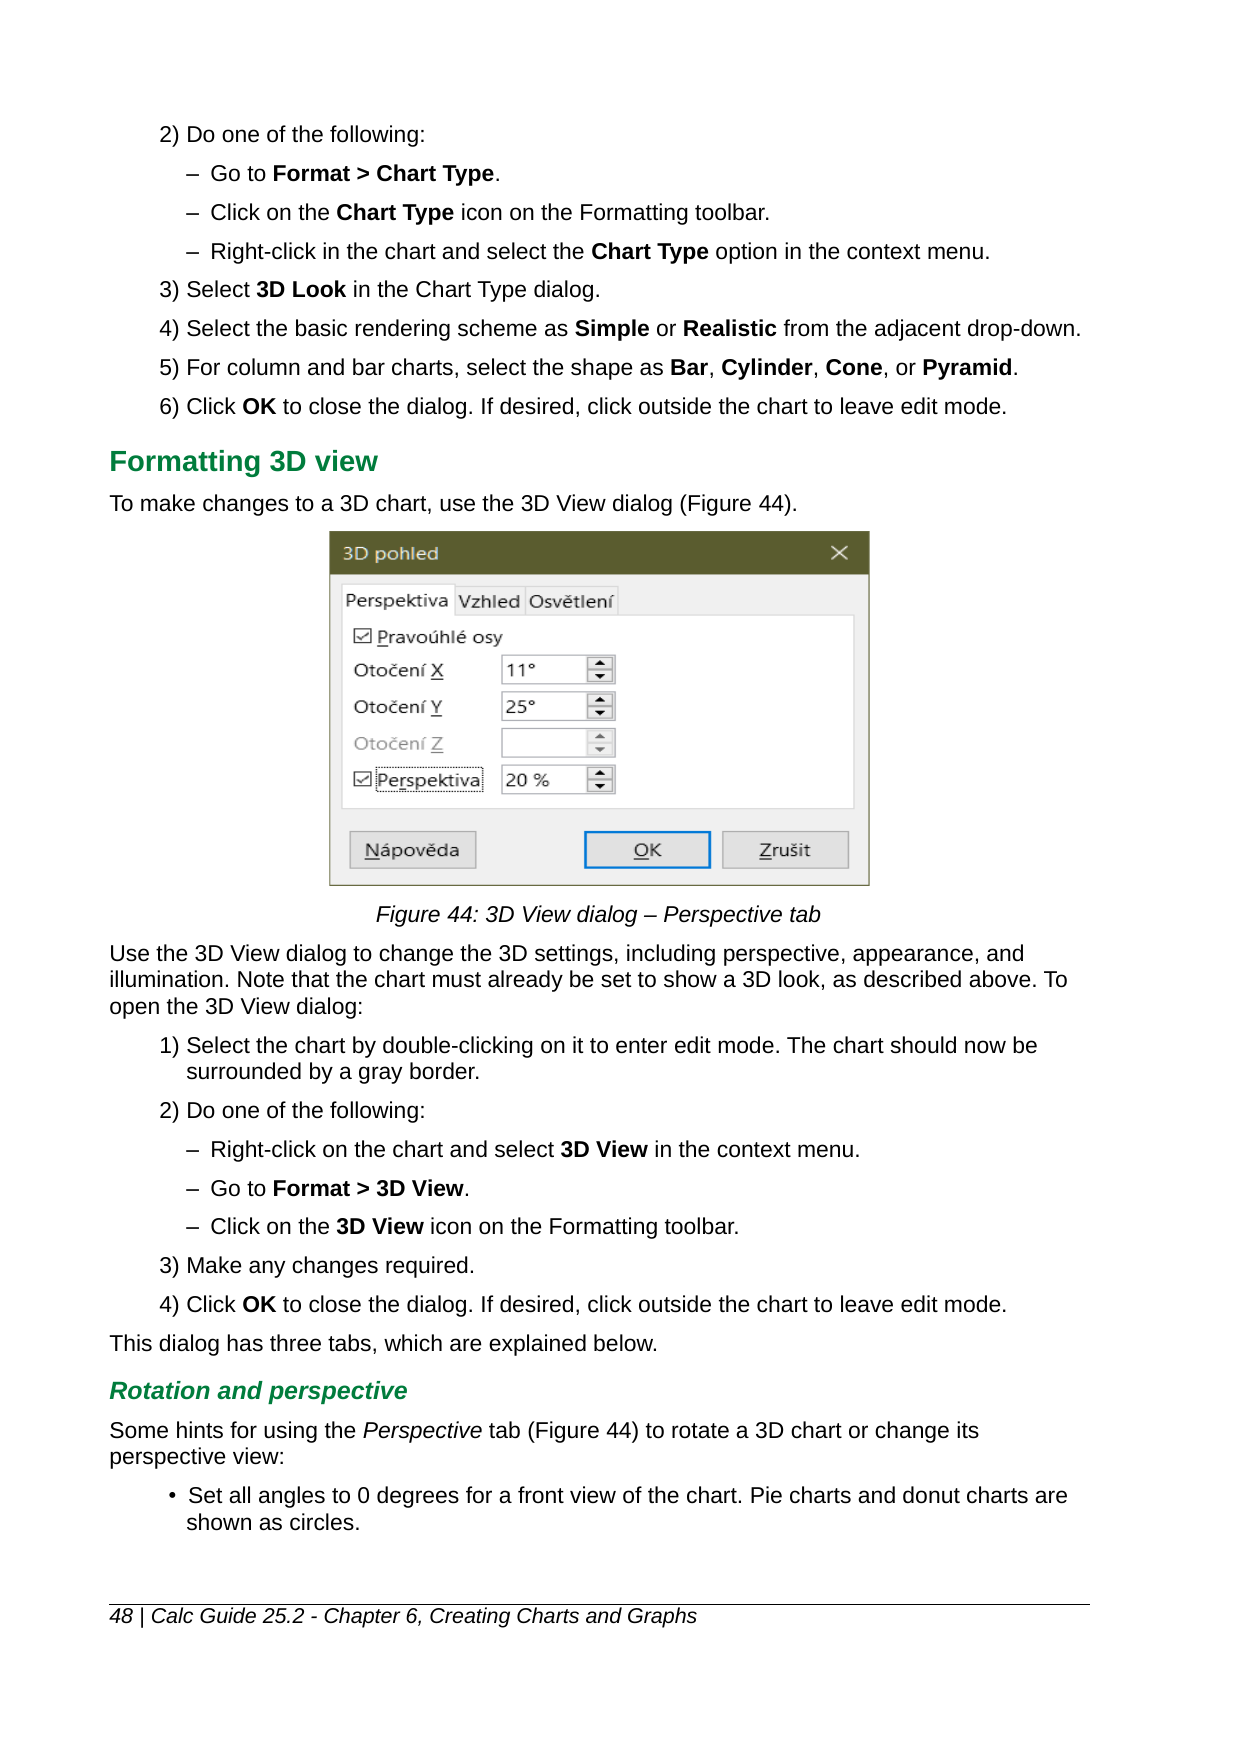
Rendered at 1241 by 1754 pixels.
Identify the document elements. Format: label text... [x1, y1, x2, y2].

list Select the chart by double-clicking on it to enter edit mode. The chart should now be surrounded by a gray border. [186, 1032, 1090, 1084]
subtitle Formatting 3D view [109, 444, 1090, 478]
list Do one of the following: [186, 121, 1090, 147]
list Right-click on the chart and select 3D View in the context menu. [186, 1136, 1090, 1162]
list Go to Format > Chart Type. [186, 160, 1090, 186]
list Select 3D Look in the Chart Type dialog. [186, 276, 1090, 303]
list Click OK to close the dialog. If desired, click outside the chart to leave edit mode. [186, 1291, 1090, 1317]
list Some hints for using the Perspective tab (Figure 44) to rotate a 3D chart or change its perspective view: [109, 1417, 1090, 1469]
list Set all angles to 0 degrees for a front view of the chart. Pie charts and donut charts are shown as circles. [168, 1482, 1090, 1535]
text Figure 44: 3D View dialog – Perspective tab [326, 901, 873, 928]
text To make changes to a 3D chart, use the 3D View dialog (Figure 44). [109, 490, 1090, 516]
list Click on the 3D View icon on the Formatting toolbar. [186, 1213, 1090, 1240]
picture [329, 531, 870, 886]
subtitle Rotation and perspective [109, 1376, 1090, 1404]
list Click OK to close the dialog. If desired, click outside the chart to leave edit mode. [186, 393, 1090, 419]
list Use the 3D View dialog to change the 3D settings, including perspective, appearance, and illumination. Note that the chart must already be set to show a 3D look, as described above. To open the 3D View dialog: [109, 940, 1090, 1019]
list Go to Format > 3D View. [186, 1174, 1090, 1201]
list For column and bar charts, select the shape as Bar, Cylinder, Cone, or Pyramid. [186, 354, 1090, 381]
list Make any changes required. [186, 1252, 1090, 1278]
list Click on the Chart Type icon on the Formatting toolbar. [186, 199, 1090, 225]
list Right-click in the chart and select the Chart Type option in the context menu. [186, 238, 1090, 264]
text This dialog has three tabs, which are explained below. [109, 1330, 1090, 1356]
list Select the basic rendering scheme as Simple or Realistic from the adjacent drop-down. [186, 315, 1090, 342]
list Do one of the following: [186, 1097, 1090, 1123]
